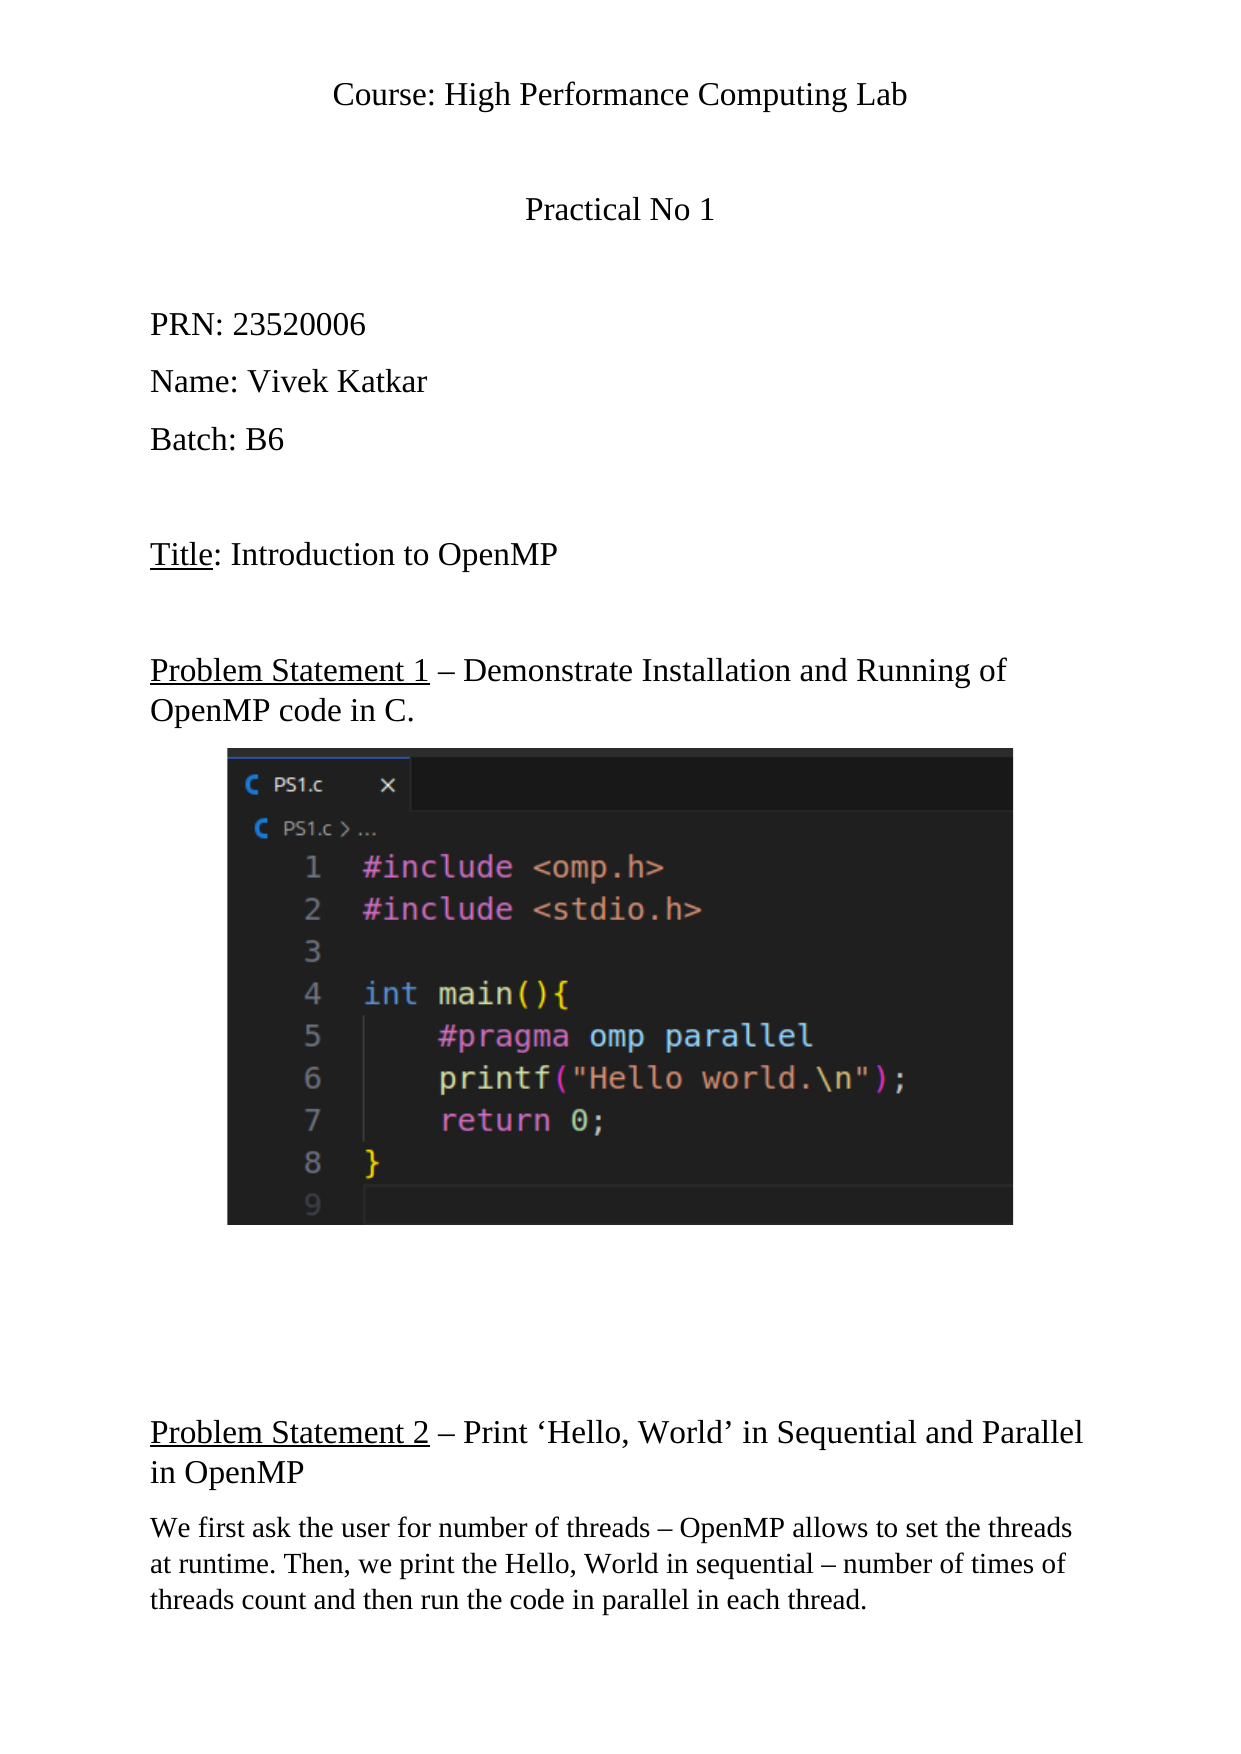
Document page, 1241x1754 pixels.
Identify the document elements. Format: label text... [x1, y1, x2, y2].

text Problem Statement 2 – Print ‘Hello, World’ in Sequential and Parallel in OpenMP [150, 1412, 1090, 1491]
text We first ask the user for number of threads – OpenMP allows to set the threads at runtime. Then, we print the Hello, World in sequential – number of times of threads count and then run the code in parallel in each thread. [150, 1510, 1090, 1616]
text Batch: B6 [150, 419, 1090, 458]
text Practical No 1 [150, 189, 1090, 227]
text Course: High Performance Computing Lab [150, 74, 1090, 112]
text PRN: 23520006 [150, 304, 1090, 342]
text Title: Introduction to OpenMP [150, 534, 1090, 573]
text Problem Statement 1 – Demonstrate Installation and Running of OpenMP code in C. [150, 650, 1090, 729]
text Name: Vivek Katkar [150, 362, 1090, 400]
